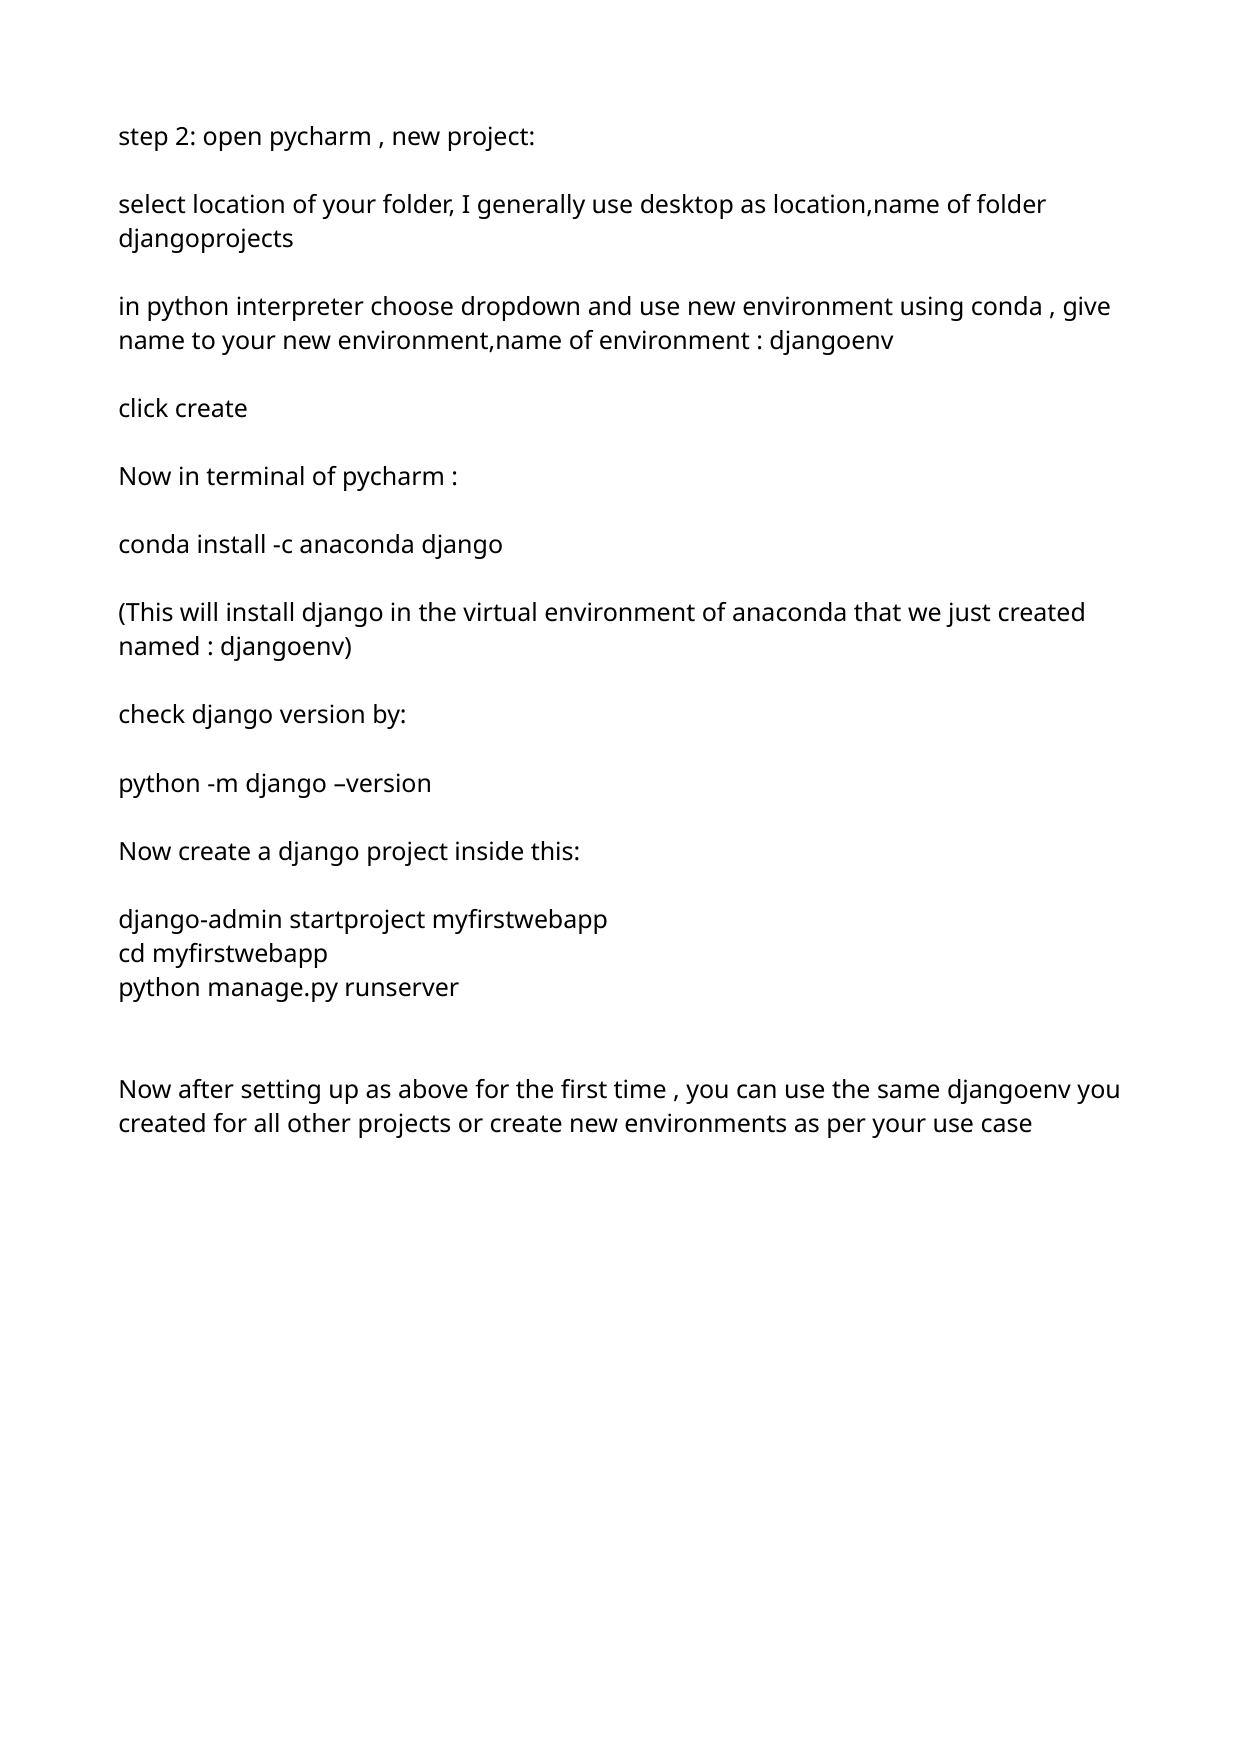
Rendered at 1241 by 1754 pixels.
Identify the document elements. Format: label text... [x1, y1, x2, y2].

text check django version by: [118, 697, 1122, 731]
text cd myfirstwebapp [118, 936, 1122, 970]
text Now create a django project inside this: [118, 833, 1122, 867]
text click create [118, 391, 1122, 425]
text select location of your folder, I generally use desktop as location,name of folder djangoprojects [118, 186, 1122, 254]
text conda install -c anaconda django [118, 527, 1122, 561]
text Now after setting up as above for the first time , you can use the same djangoenv you created for all other projects or create new environments as per your use case [118, 1072, 1122, 1140]
text Now in terminal of pycharm : [118, 459, 1122, 493]
text django-admin startproject myfirstwebapp [118, 902, 1122, 936]
text step 2: open pycharm , new project: [118, 118, 1122, 152]
text python -m django –version [118, 765, 1122, 799]
text python manage.py runserver [118, 970, 1122, 1004]
text (This will install django in the virtual environment of anaconda that we just created named : djangoenv) [118, 595, 1122, 663]
text in python interpreter choose dropdown and use new environment using conda , give name to your new environment,name of environment : djangoenv [118, 288, 1122, 357]
